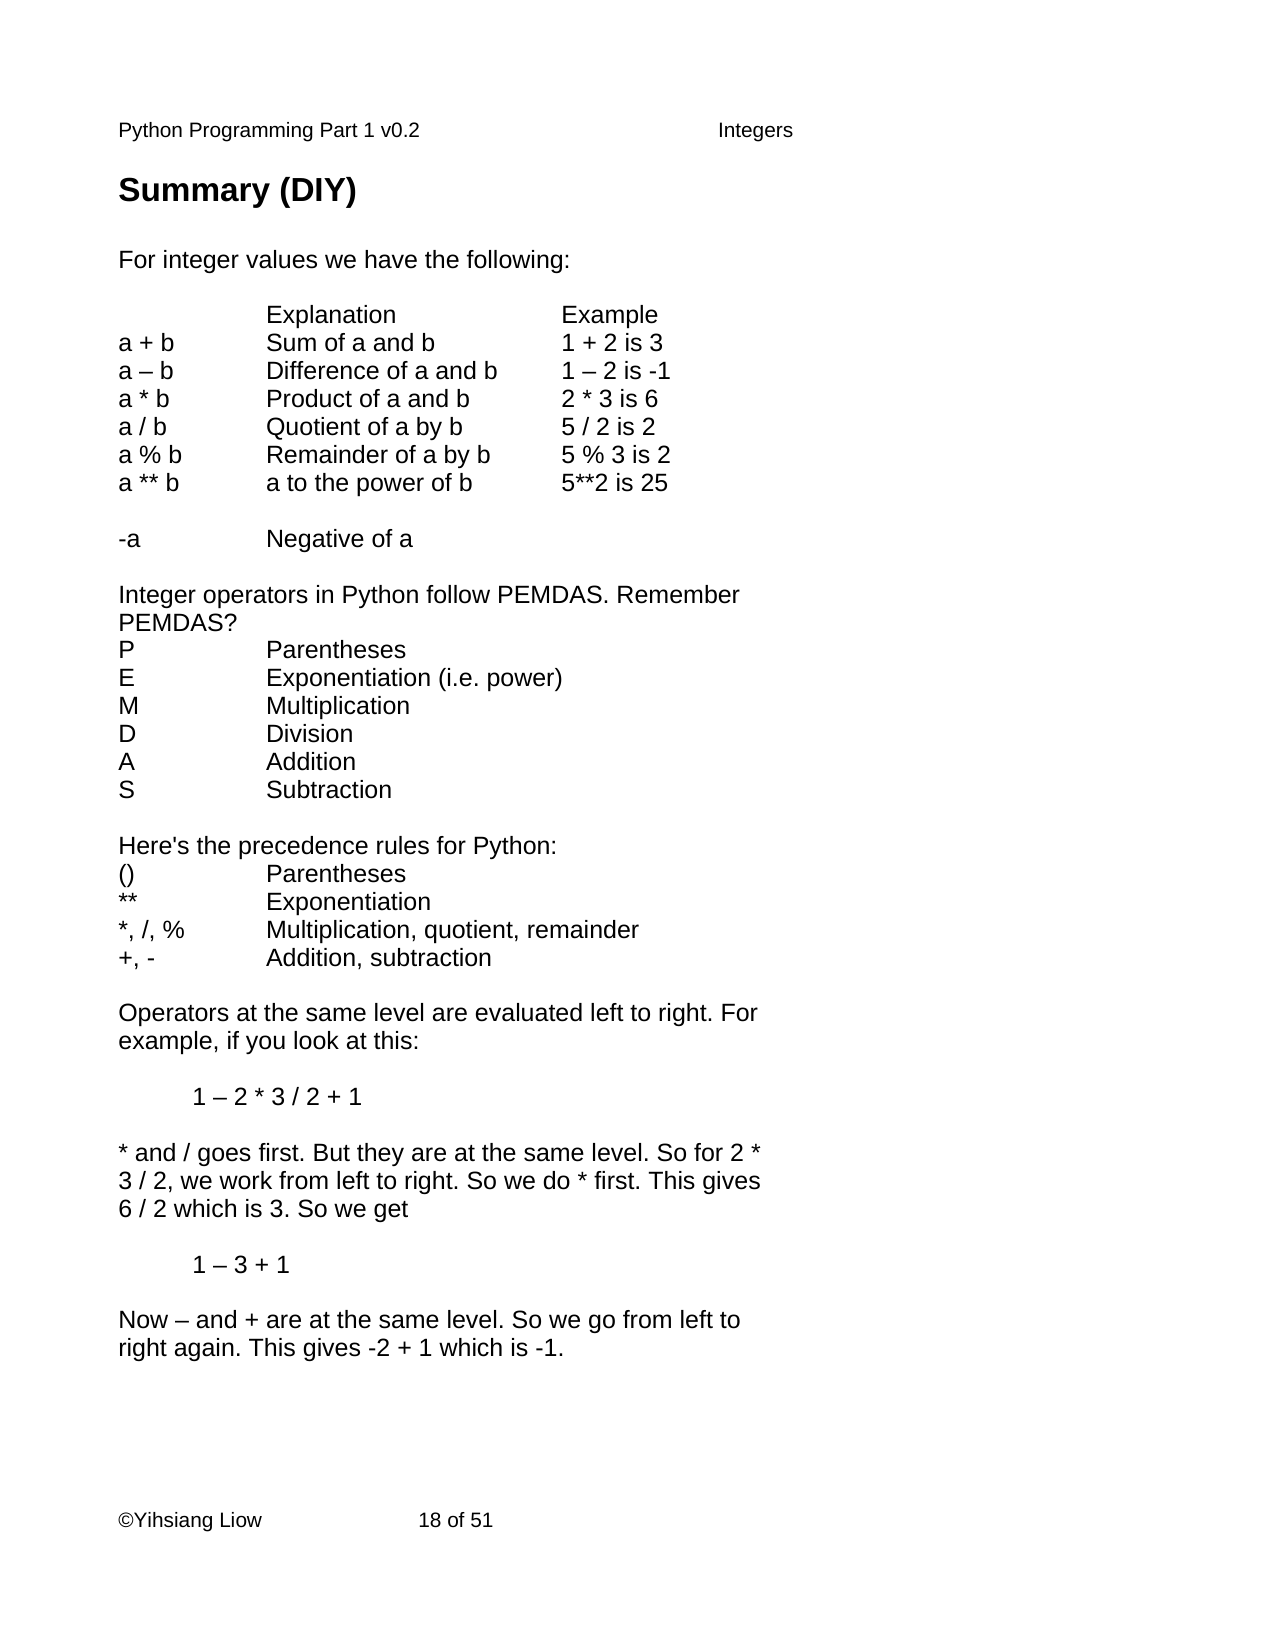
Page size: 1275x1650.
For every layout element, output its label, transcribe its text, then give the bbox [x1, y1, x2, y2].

text Now – and + are at the same level. So we go from left to right again. This gives -2 + 1 which is -1. [118, 1306, 793, 1362]
text * and / goes first. But they are at the same level. So for 2 * 3 / 2, we work from left to right. So we do * first. This gives 6 / 2 which is 3. So we get [118, 1139, 793, 1222]
text a * b Product of a and b 2 * 3 is 6 [118, 385, 793, 413]
text a % b Remainder of a by b 5 % 3 is 2 [118, 441, 793, 469]
text Summary (DIY) [118, 171, 793, 208]
text () Parentheses [118, 859, 793, 887]
text a + b Sum of a and b 1 + 2 is 3 [118, 329, 793, 357]
text Integer operators in Python follow PEMDAS. Remember PEMDAS? [118, 580, 793, 636]
text D Division [118, 720, 793, 748]
text a / b Quotient of a by b 5 / 2 is 2 [118, 413, 793, 441]
text E Exponentiation (i.e. power) [118, 664, 793, 692]
text 1 – 2 * 3 / 2 + 1 [118, 1083, 793, 1111]
text 1 – 3 + 1 [118, 1250, 793, 1278]
text Explanation Example [118, 301, 793, 329]
text Here's the precedence rules for Python: [118, 832, 793, 859]
text A Addition [118, 748, 793, 776]
text +, - Addition, subtraction [118, 943, 793, 971]
text For integer values we have the following: [118, 245, 793, 273]
text Operators at the same level are evaluated left to right. For example, if you look at this: [118, 999, 793, 1055]
text a ** b a to the power of b 5**2 is 25 [118, 469, 793, 524]
text M Multiplication [118, 692, 793, 720]
text P Parentheses [118, 636, 793, 664]
text -a Negative of a [118, 524, 793, 552]
text *, /, % Multiplication, quotient, remainder [118, 915, 793, 943]
text ** Exponentiation [118, 887, 793, 915]
text S Subtraction [118, 776, 793, 804]
text a – b Difference of a and b 1 – 2 is -1 [118, 357, 793, 385]
